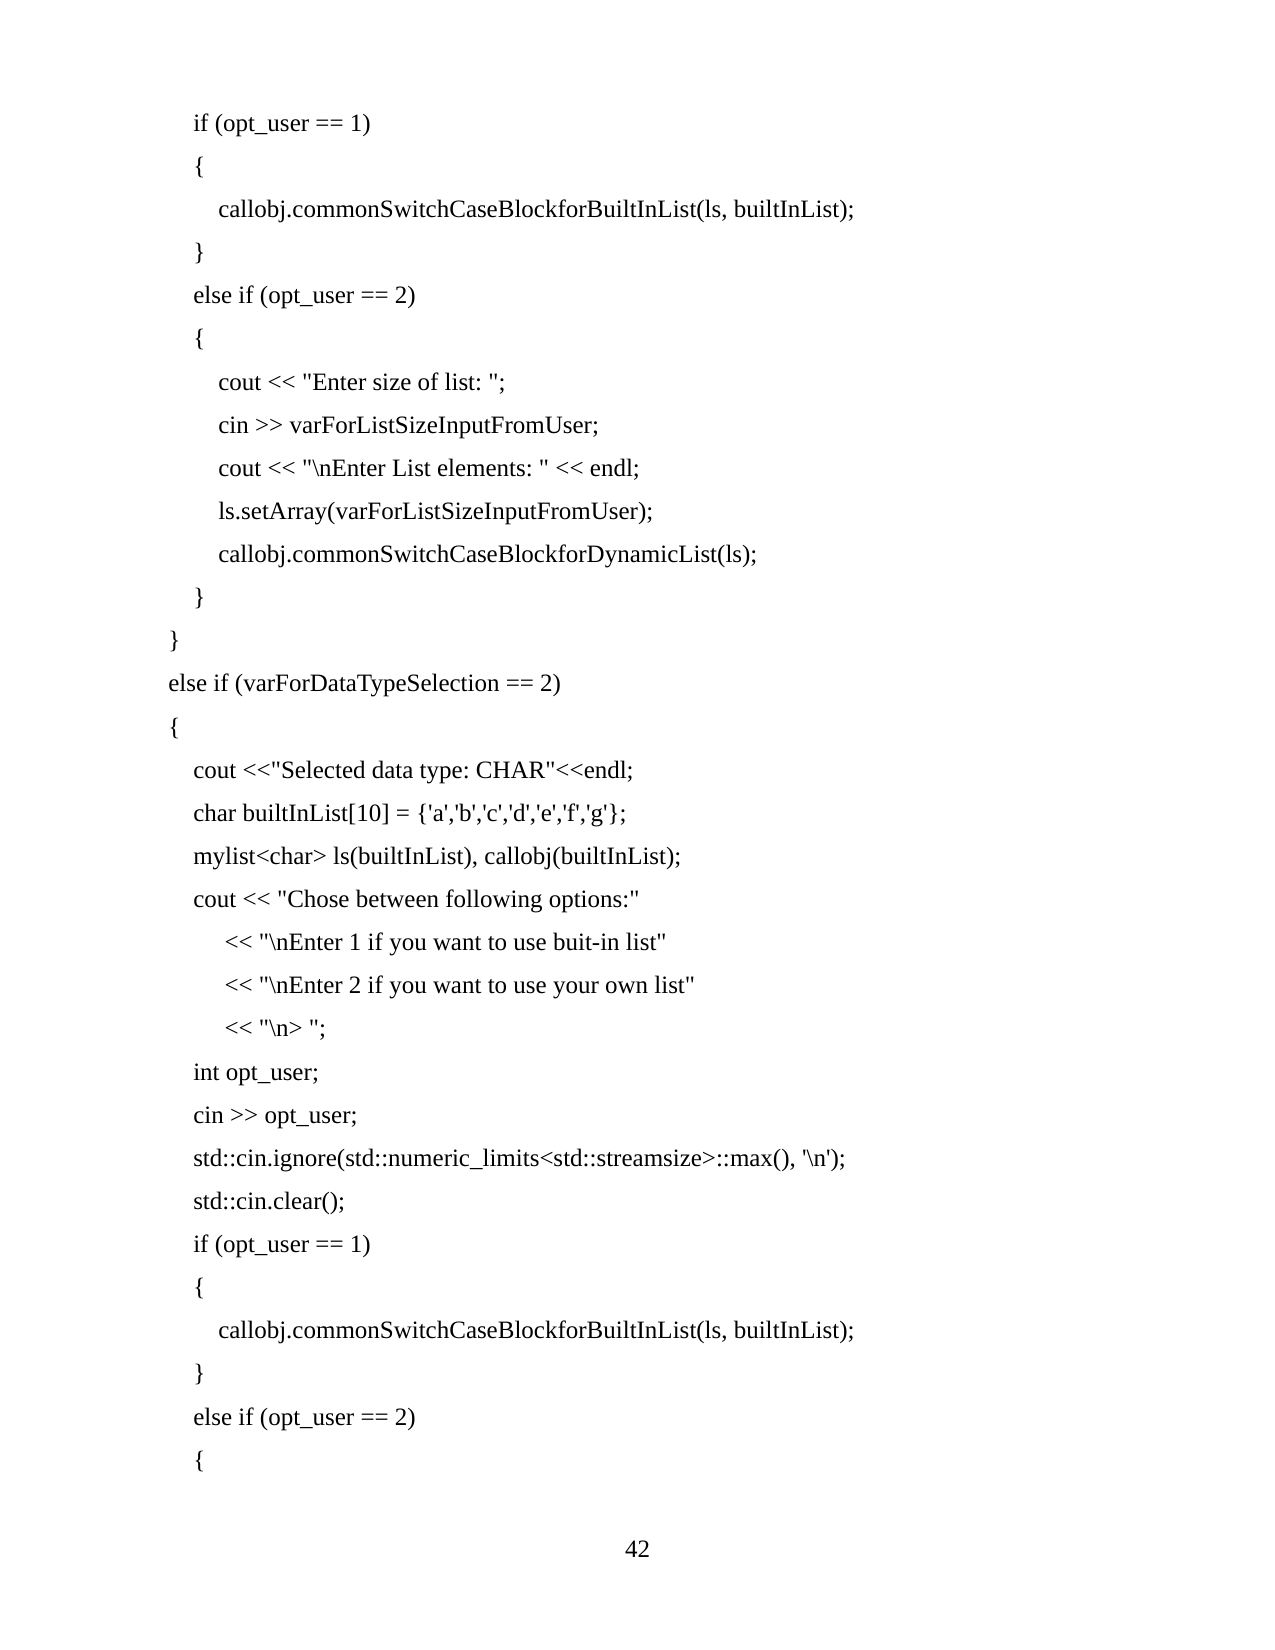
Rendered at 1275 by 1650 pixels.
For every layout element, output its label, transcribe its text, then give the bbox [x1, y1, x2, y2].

text cin >> opt_user; [118, 1100, 1157, 1128]
text else if (opt_user == 2) [118, 1402, 1157, 1430]
text { [118, 712, 1157, 740]
text std::cin.clear(); [118, 1186, 1157, 1215]
text { [118, 1445, 1157, 1473]
text if (opt_user == 1) [118, 108, 1157, 137]
text cout <<"Selected data type: CHAR"<<endl; [118, 755, 1157, 783]
text << "\nEnter 1 if you want to use buit-in list" [118, 927, 1157, 956]
text else if (varForDataTypeSelection == 2) [118, 668, 1157, 697]
text callobj.commonSwitchCaseBlockforBuiltInList(ls, builtInList); [118, 194, 1157, 223]
text callobj.commonSwitchCaseBlockforDynamicList(ls); [118, 539, 1157, 568]
text << "\nEnter 2 if you want to use your own list" [118, 970, 1157, 999]
text cout << "\nEnter List elements: " << endl; [118, 453, 1157, 482]
text } [118, 1358, 1157, 1387]
text { [118, 1272, 1157, 1301]
text else if (opt_user == 2) [118, 280, 1157, 309]
text cin >> varForListSizeInputFromUser; [118, 410, 1157, 438]
text } [118, 582, 1157, 611]
text { [118, 151, 1157, 180]
text cout << "Enter size of list: "; [118, 367, 1157, 395]
text int opt_user; [118, 1057, 1157, 1085]
text } [118, 237, 1157, 266]
text << "\n> "; [118, 1013, 1157, 1042]
text if (opt_user == 1) [118, 1229, 1157, 1258]
text ls.setArray(varForListSizeInputFromUser); [118, 496, 1157, 525]
text cout << "Chose between following options:" [118, 884, 1157, 913]
text std::cin.ignore(std::numeric_limits<std::streamsize>::max(), '\n'); [118, 1143, 1157, 1172]
text mylist<char> ls(builtInList), callobj(builtInList); [118, 841, 1157, 870]
text char builtInList[10] = {'a','b','c','d','e','f','g'}; [118, 798, 1157, 827]
text } [118, 625, 1157, 654]
text { [118, 323, 1157, 352]
text callobj.commonSwitchCaseBlockforBuiltInList(ls, builtInList); [118, 1315, 1157, 1344]
